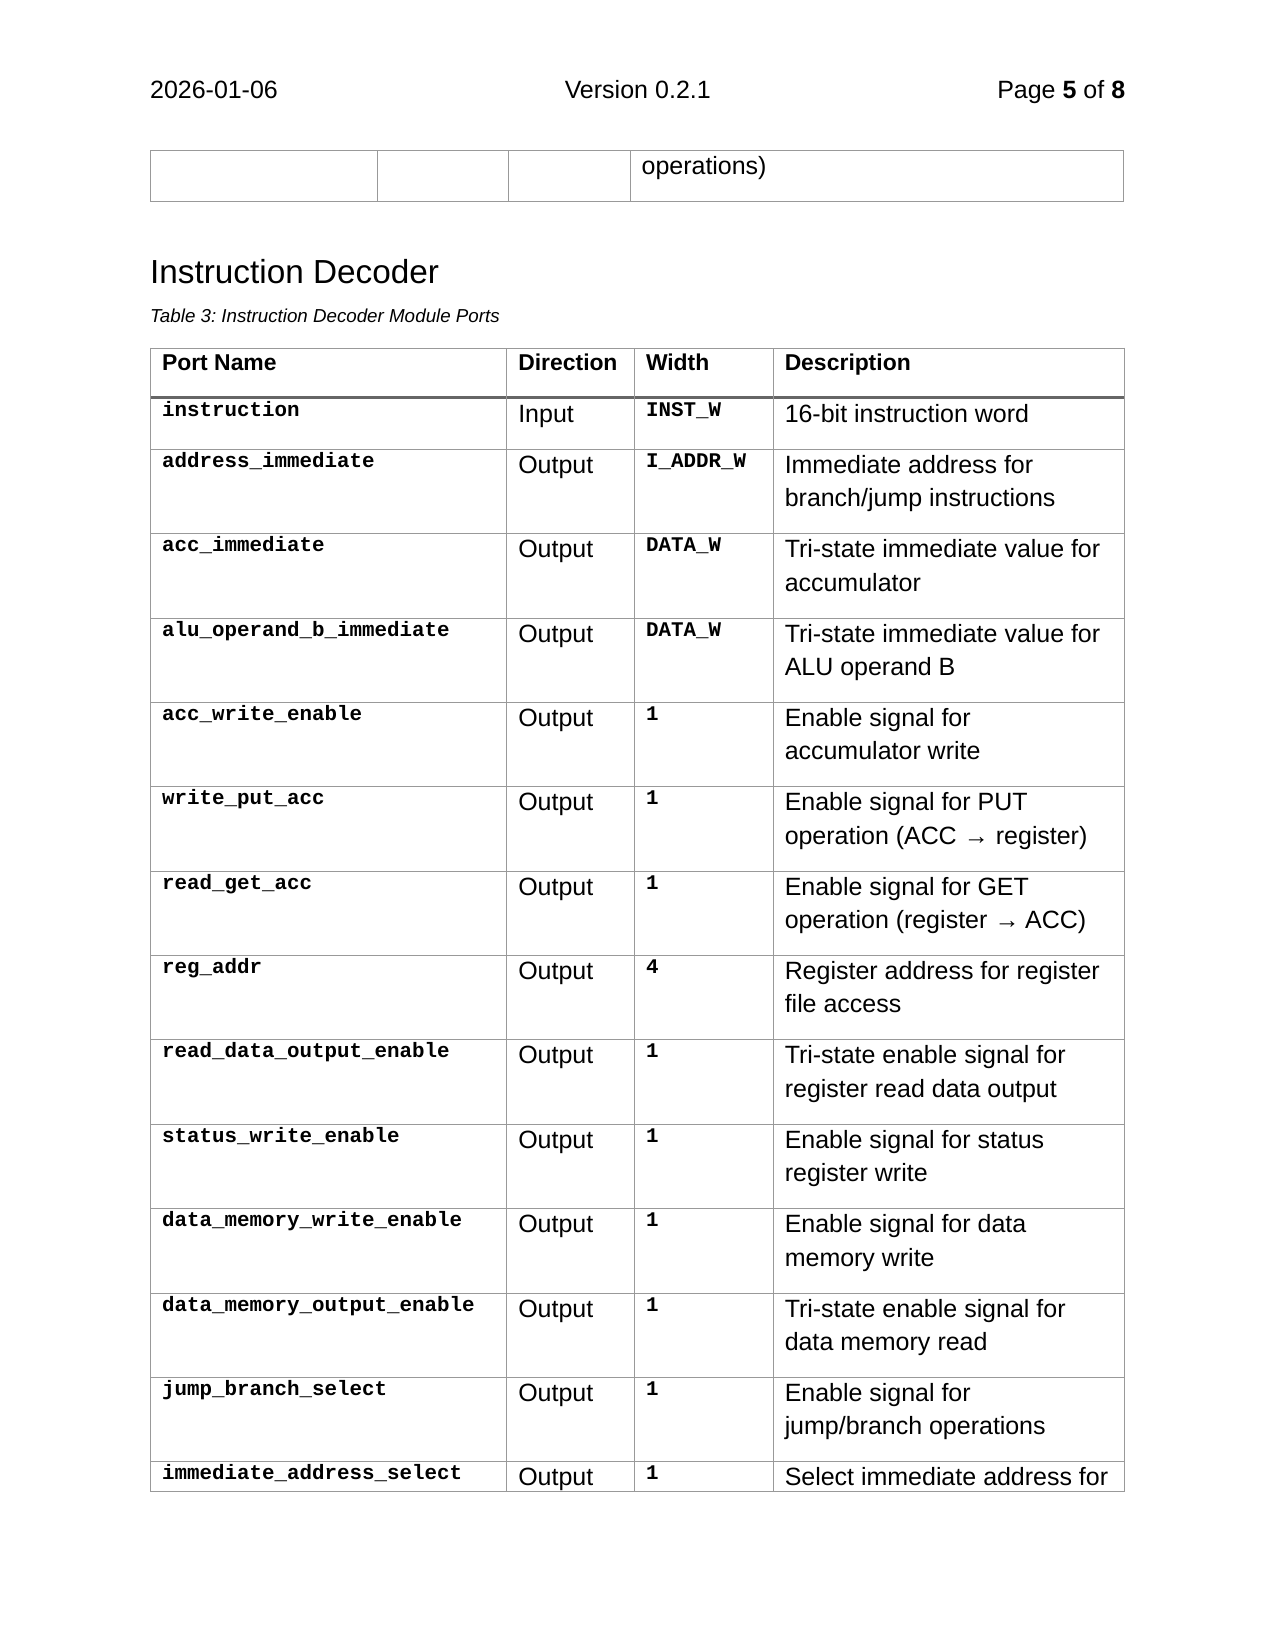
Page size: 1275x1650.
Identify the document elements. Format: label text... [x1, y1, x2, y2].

table_cell 1 [635, 1378, 773, 1461]
table_cell Output [507, 1462, 634, 1491]
table_cell Output [507, 703, 634, 786]
table_cell acc_write_enable [151, 703, 506, 786]
table_cell Output [507, 534, 634, 617]
table_header Port Name [151, 349, 506, 396]
text Table 3: Instruction Decoder Module Ports [150, 305, 1125, 327]
table_cell Register address for register file access [774, 956, 1124, 1039]
table_cell 1 [635, 1209, 773, 1292]
table_cell read_data_output_enable [151, 1040, 506, 1124]
table_cell Enable signal for status register write [774, 1125, 1124, 1208]
table_cell Output [507, 956, 634, 1039]
table_cell Output [507, 1040, 634, 1124]
table_cell I_ADDR_W [635, 450, 773, 533]
table_cell data_memory_write_enable [151, 1209, 506, 1292]
table_cell status_write_enable [151, 1125, 506, 1208]
table_cell Output [507, 619, 634, 702]
table_cell Tri-state immediate value for accumulator [774, 534, 1124, 617]
table_header Width [635, 349, 773, 396]
table_cell acc_immediate [151, 534, 506, 617]
table_cell Enable signal for PUT operation (ACC → register) [774, 787, 1124, 871]
table_cell Tri-state enable signal for data memory read [774, 1294, 1124, 1377]
table_cell Output [507, 1378, 634, 1461]
table_cell Output [507, 450, 634, 533]
table_cell 16-bit instruction word [774, 399, 1124, 449]
table_cell jump_branch_select [151, 1378, 506, 1461]
table_cell Output [507, 1209, 634, 1292]
table_cell DATA_W [635, 619, 773, 702]
table_cell [509, 151, 630, 201]
table_cell DATA_W [635, 534, 773, 617]
table_cell data_memory_output_enable [151, 1294, 506, 1377]
table_cell Immediate address for branch/jump instructions [774, 450, 1124, 533]
table_cell 1 [635, 787, 773, 871]
table_cell 4 [635, 956, 773, 1039]
table_cell Enable signal for jump/branch operations [774, 1378, 1124, 1461]
table_cell Enable signal for accumulator write [774, 703, 1124, 786]
table_cell write_put_acc [151, 787, 506, 871]
table_cell 1 [635, 1040, 773, 1124]
table_cell 1 [635, 1125, 773, 1208]
table_cell read_get_acc [151, 872, 506, 955]
table_cell instruction [151, 399, 506, 449]
table_header Direction [507, 349, 634, 396]
table_cell [378, 151, 508, 201]
table_cell 1 [635, 703, 773, 786]
table_cell Enable signal for data memory write [774, 1209, 1124, 1292]
table_cell Enable signal for GET operation (register → ACC) [774, 872, 1124, 955]
table_cell 1 [635, 1462, 773, 1491]
table_cell 1 [635, 1294, 773, 1377]
table_cell 1 [635, 872, 773, 955]
table_cell Tri-state immediate value for ALU operand B [774, 619, 1124, 702]
table_cell [151, 151, 377, 201]
table_cell Input [507, 399, 634, 449]
table_header Description [774, 349, 1124, 396]
table_cell Output [507, 787, 634, 871]
table_cell Output [507, 1294, 634, 1377]
table_cell Select immediate address for [774, 1462, 1124, 1491]
table_cell immediate_address_select [151, 1462, 506, 1491]
table_cell reg_addr [151, 956, 506, 1039]
table_cell Tri-state enable signal for register read data output [774, 1040, 1124, 1124]
table_cell operations) [631, 151, 1123, 201]
table_cell Output [507, 1125, 634, 1208]
table_cell INST_W [635, 399, 773, 449]
subtitle Instruction Decoder [150, 252, 1125, 291]
table_cell Output [507, 872, 634, 955]
table_cell address_immediate [151, 450, 506, 533]
table_cell alu_operand_b_immediate [151, 619, 506, 702]
